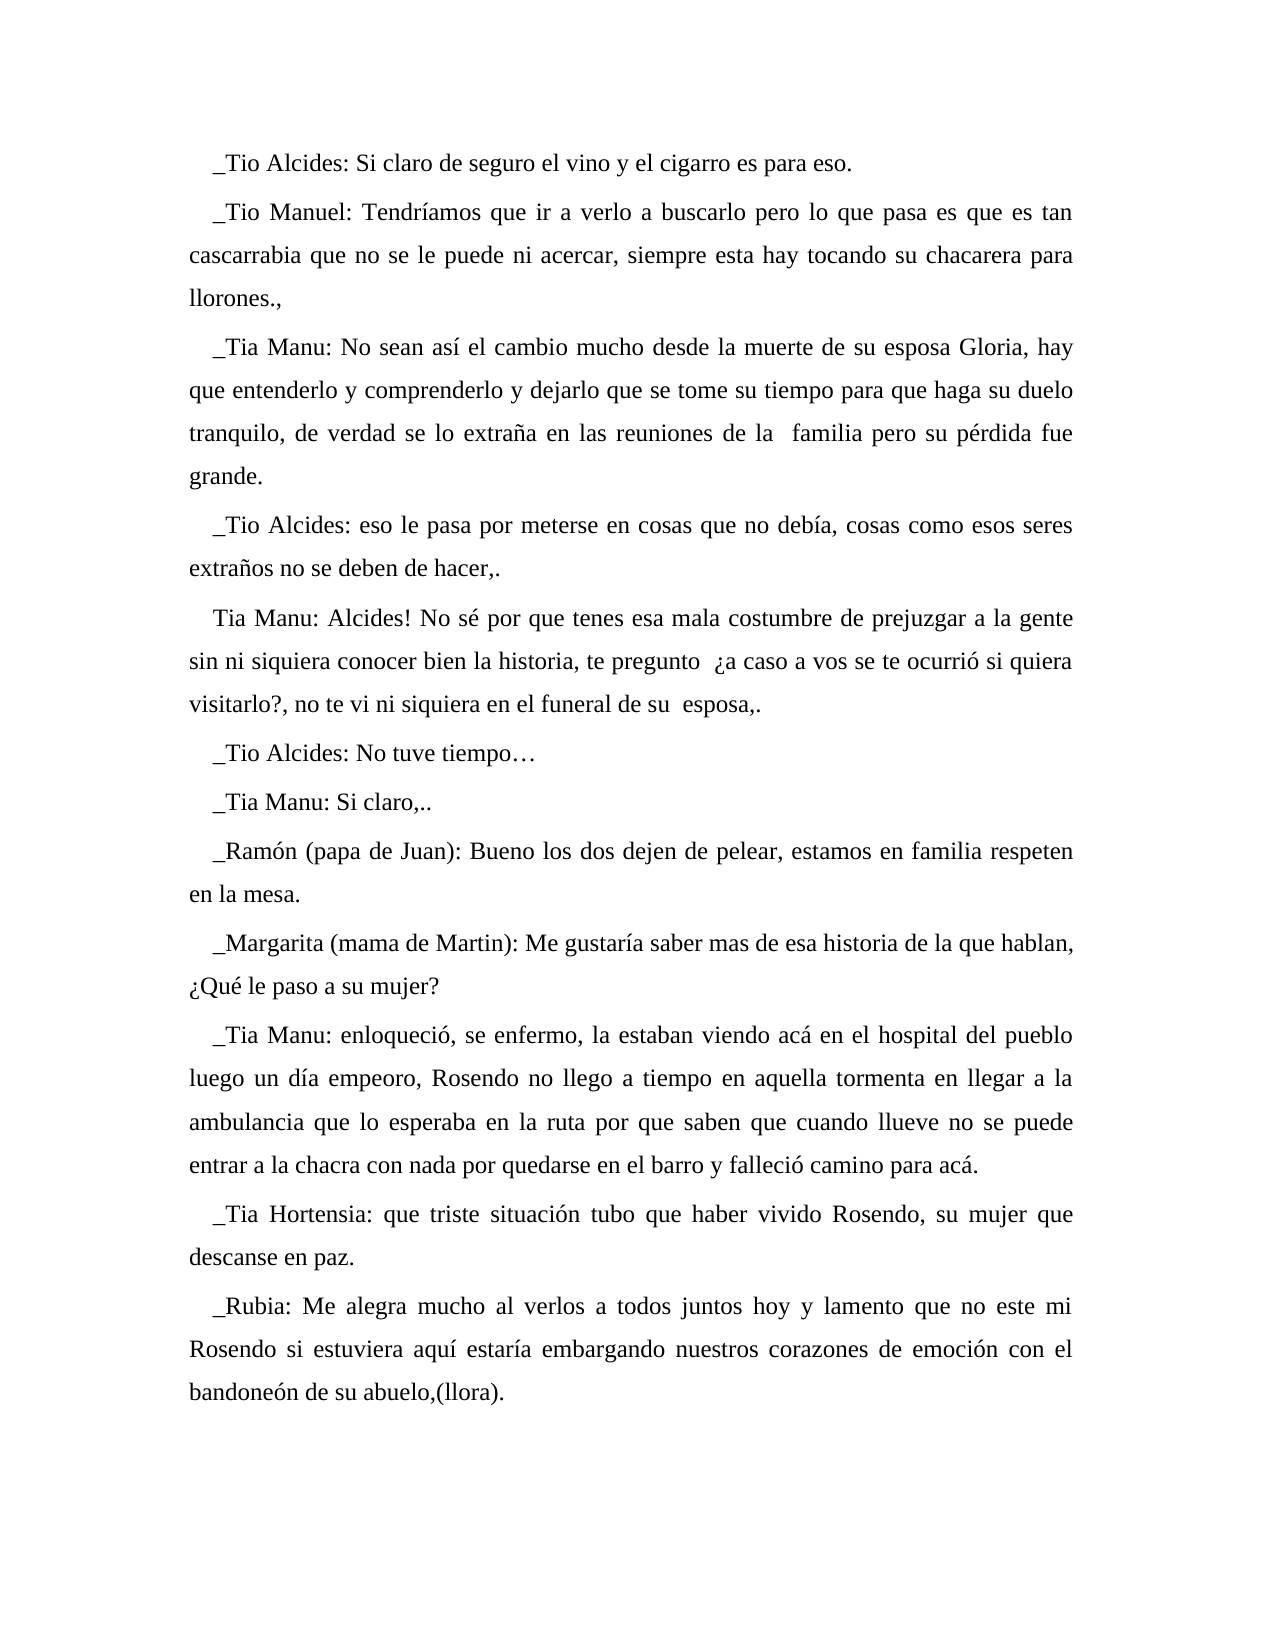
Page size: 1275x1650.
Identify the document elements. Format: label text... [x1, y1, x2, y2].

text _Tia Manu: Si claro,.. [189, 787, 1074, 816]
text Tia Manu: Alcides! No sé por que tenes esa mala costumbre de prejuzgar a la gente sin ni siquiera conocer bien la historia, te pregunto ¿a caso a vos se te ocurrió si quiera visitarlo?, no te vi ni siquiera en el funeral de su esposa,. [189, 603, 1074, 718]
text _Tio Alcides: Si claro de seguro el vino y el cigarro es para eso. [189, 148, 1074, 176]
text _Tia Hortensia: que triste situación tubo que haber vivido Rosendo, su mujer que descanse en paz. [189, 1199, 1074, 1271]
text _Ramón (papa de Juan): Bueno los dos dejen de pelear, estamos en familia respeten en la mesa. [189, 836, 1074, 908]
text _Tio Manuel: Tendríamos que ir a verlo a buscarlo pero lo que pasa es que es tan cascarrabia que no se le puede ni acercar, siempre esta hay tocando su chacarera para llorones., [189, 197, 1074, 312]
text _Rubia: Me alegra mucho al verlos a todos juntos hoy y lamento que no este mi Rosendo si estuviera aquí estaría embargando nuestros corazones de emoción con el bandoneón de su abuelo,(llora). [189, 1291, 1074, 1406]
text _Tio Alcides: No tuve tiempo… [189, 738, 1074, 767]
text _Tio Alcides: eso le pasa por meterse en cosas que no debía, cosas como esos seres extraños no se deben de hacer,. [189, 510, 1074, 582]
text _Tia Manu: No sean así el cambio mucho desde la muerte de su esposa Gloria, hay que entenderlo y comprenderlo y dejarlo que se tome su tiempo para que haga su duelo tranquilo, de verdad se lo extraña en las reuniones de la familia pero su pérdida fue grande. [189, 332, 1074, 490]
text _Tia Manu: enloqueció, se enfermo, la estaban viendo acá en el hospital del pueblo luego un día empeoro, Rosendo no llego a tiempo en aquella tormenta en llegar a la ambulancia que lo esperaba en la ruta por que saben que cuando llueve no se puede entrar a la chacra con nada por quedarse en el barro y falleció camino para acá. [189, 1020, 1074, 1178]
text _Margarita (mama de Martin): Me gustaría saber mas de esa historia de la que hablan, ¿Qué le paso a su mujer? [189, 928, 1074, 1000]
